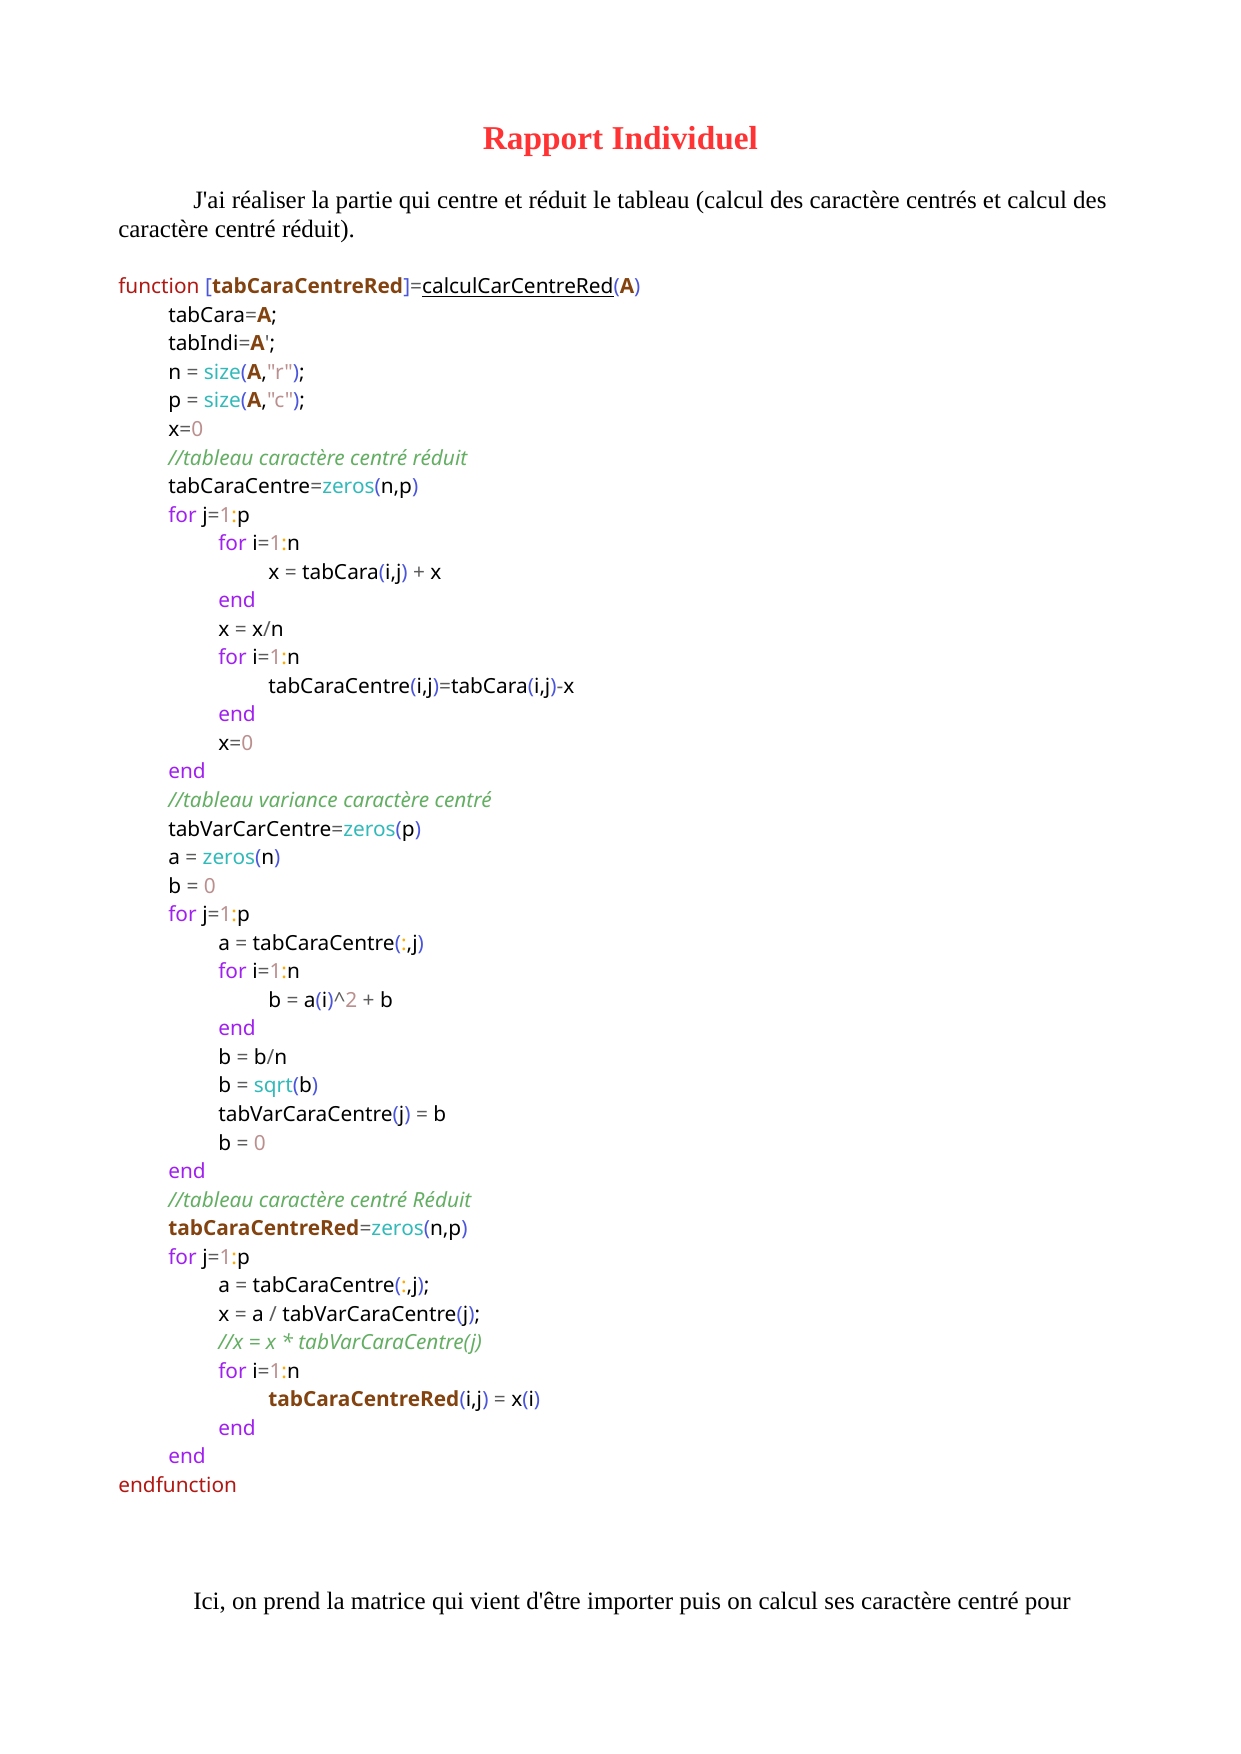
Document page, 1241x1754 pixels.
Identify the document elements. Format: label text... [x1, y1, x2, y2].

text tabCaraCentre=zeros(n,p) [118, 471, 1122, 500]
text end [118, 699, 1122, 728]
text endfunction [118, 1470, 1122, 1498]
text end [118, 1156, 1122, 1185]
text for j=1:p [118, 500, 1122, 528]
text x=0 [118, 728, 1122, 757]
text end [118, 1413, 1122, 1442]
text //tableau variance caractère centré [118, 785, 1122, 814]
text tabCara=A; [118, 300, 1122, 328]
text b = a(i)^2 + b [118, 985, 1122, 1013]
text Ici, on prend la matrice qui vient d'être importer puis on calcul ses caractère centré pour [118, 1586, 1122, 1615]
text //tableau caractère centré Réduit [118, 1185, 1122, 1213]
text a = zeros(n) [118, 842, 1122, 871]
text a = tabCaraCentre(:,j); [118, 1270, 1122, 1299]
text end [118, 1013, 1122, 1042]
text function [tabCaraCentreRed]=calculCarCentreRed(A) [118, 271, 1122, 300]
text x=0 [118, 414, 1122, 443]
text for i=1:n [118, 528, 1122, 557]
text n = size(A,"r"); [118, 357, 1122, 386]
text for j=1:p [118, 1242, 1122, 1270]
text Rapport Individuel [118, 118, 1122, 156]
text tabCaraCentre(i,j)=tabCara(i,j)-x [118, 671, 1122, 699]
text for j=1:p [118, 899, 1122, 928]
text tabVarCaraCentre(j) = b [118, 1099, 1122, 1128]
text p = size(A,"c"); [118, 386, 1122, 414]
text x = a / tabVarCaraCentre(j); [118, 1299, 1122, 1327]
text tabVarCarCentre=zeros(p) [118, 814, 1122, 842]
text end [118, 1442, 1122, 1470]
text //x = x * tabVarCaraCentre(j) [118, 1327, 1122, 1356]
text for i=1:n [118, 956, 1122, 985]
text end [118, 585, 1122, 614]
text x = x/n [118, 614, 1122, 642]
text b = 0 [118, 871, 1122, 899]
text tabCaraCentreRed=zeros(n,p) [118, 1213, 1122, 1242]
text b = sqrt(b) [118, 1071, 1122, 1099]
text a = tabCaraCentre(:,j) [118, 928, 1122, 956]
text end [118, 757, 1122, 785]
text tabCaraCentreRed(i,j) = x(i) [118, 1384, 1122, 1413]
text J'ai réaliser la partie qui centre et réduit le tableau (calcul des caractère centrés et calcul des caractère centré réduit). [118, 185, 1122, 243]
text tabIndi=A'; [118, 328, 1122, 357]
text //tableau caractère centré réduit [118, 443, 1122, 471]
text for i=1:n [118, 642, 1122, 671]
text x = tabCara(i,j) + x [118, 557, 1122, 585]
text for i=1:n [118, 1356, 1122, 1384]
text b = 0 [118, 1128, 1122, 1156]
text b = b/n [118, 1042, 1122, 1071]
